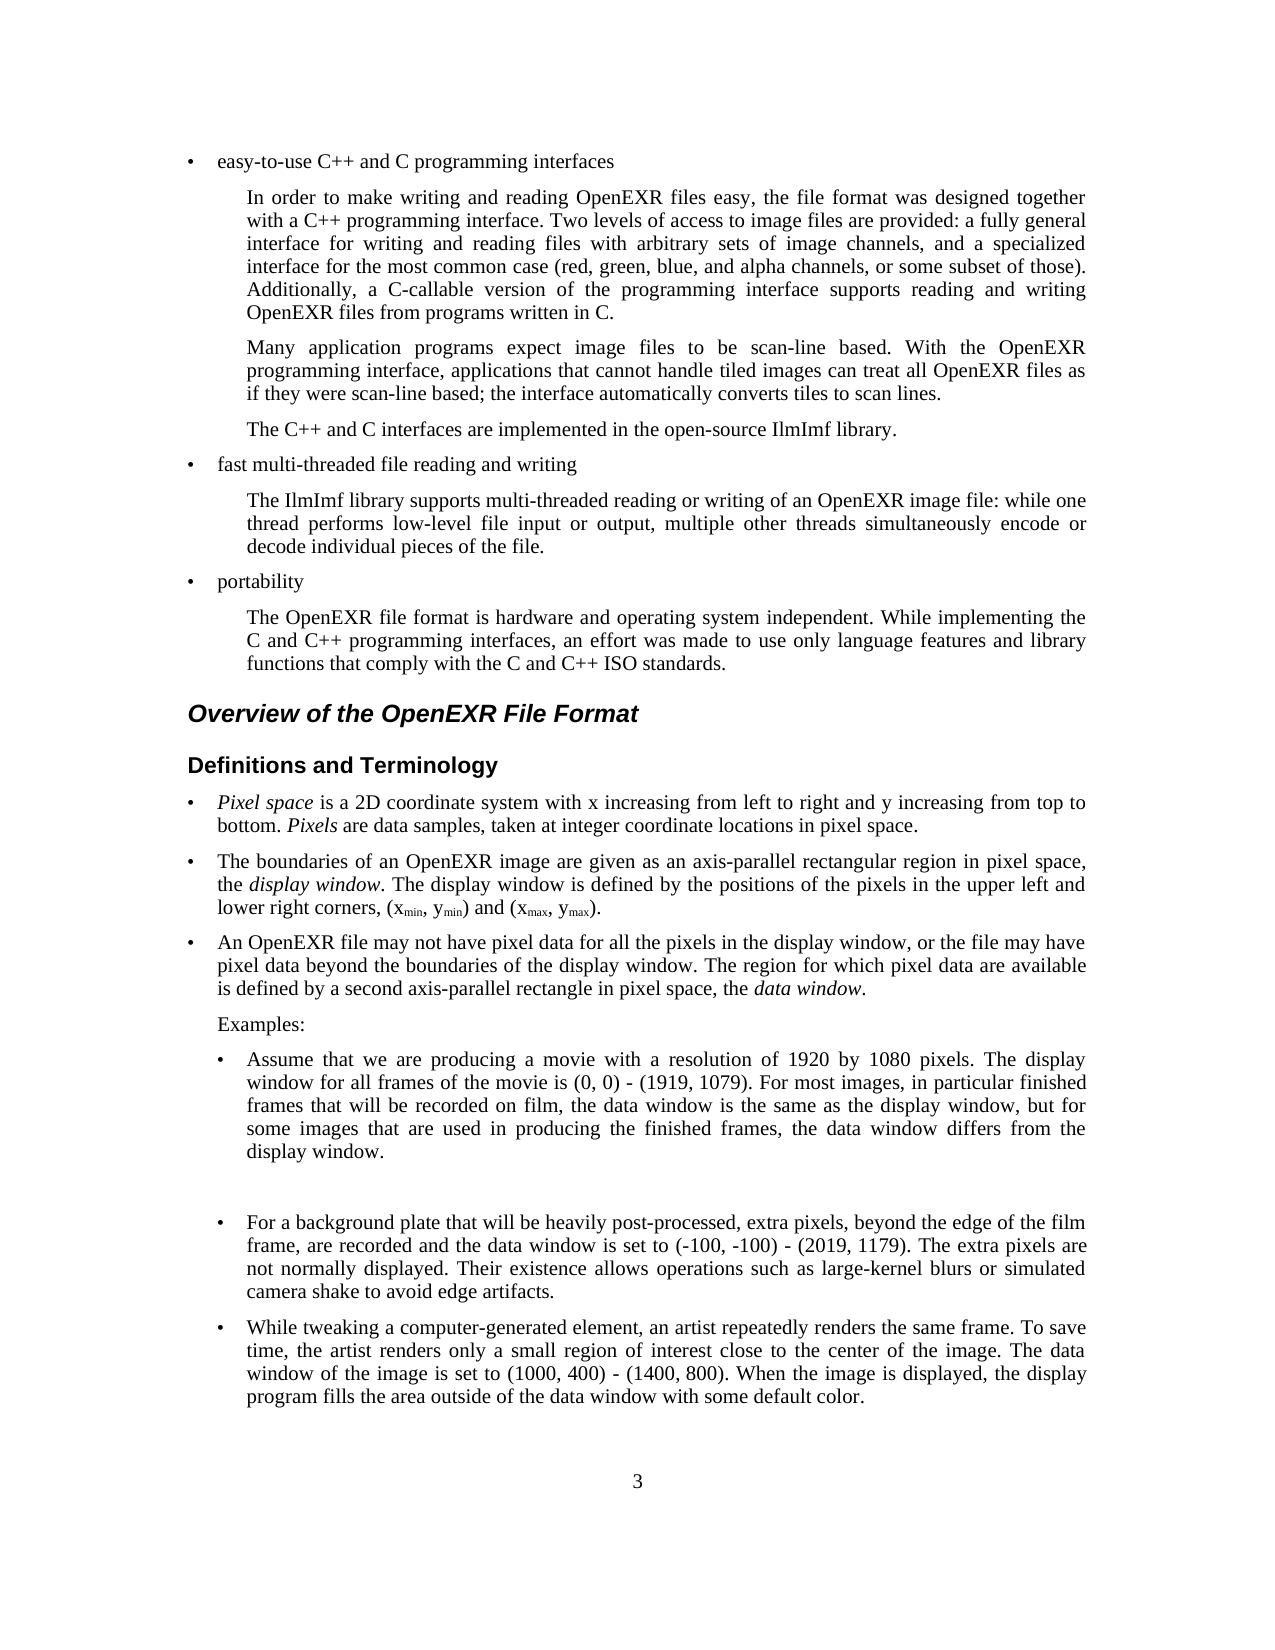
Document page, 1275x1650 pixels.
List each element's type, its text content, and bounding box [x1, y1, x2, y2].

list Many application programs expect image files to be scan-line based. With the OpenEXR programming interface, applications that cannot handle tiled images can treat all OpenEXR files as if they were scan-line based; the interface automatically converts tiles to scan lines. [217, 336, 1087, 405]
list Examples: [187, 1013, 1087, 1036]
list For a background plate that will be heavily post-processed, extra pixels, beyond the edge of the film frame, are recorded and the data window is set to (-100, -100) - (2019, 1179). The extra pixels are not normally displayed. Their existence allows operations such as large-kernel blurs or simulated camera shake to avoid edge artifacts. [217, 1211, 1087, 1303]
list An OpenEXR file may not have pixel data for all the pixels in the display window, or the file may have pixel data beyond the boundaries of the display window. The region for which pixel data are available is defined by a second axis-parallel rectangle in pixel space, the data window. [187, 931, 1087, 1000]
list The C++ and C interfaces are implemented in the open-source IlmImf library. [217, 418, 1087, 441]
list easy-to-use C++ and C programming interfaces [187, 150, 1087, 173]
list The IlmImf library supports multi-threaded reading or writing of an OpenEXR image file: while one thread performs low-level file input or output, multiple other threads simultaneously encode or decode individual pieces of the file. [217, 489, 1087, 558]
list The OpenEXR file format is hardware and operating system independent. While implementing the C and C++ programming interfaces, an effort was made to use only language features and library functions that comply with the C and C++ ISO standards. [217, 606, 1087, 675]
list Pixel space is a 2D coordinate system with x increasing from left to right and y increasing from top to bottom. Pixels are data samples, taken at integer coordinate locations in pixel space. [187, 791, 1087, 837]
subtitle Definitions and Terminology [187, 753, 1087, 778]
list portability [187, 570, 1087, 593]
list Assume that we are producing a movie with a resolution of 1920 by 1080 pixels. The display window for all frames of the movie is (0, 0) - (1919, 1079). For most images, in particular finished frames that will be recorded on film, the data window is the same as the display window, but for some images that are used in producing the finished frames, the data window differs from the display window. [217, 1048, 1087, 1163]
list fast multi-threaded file reading and writing [187, 453, 1087, 476]
list The boundaries of an OpenEXR image are given as an axis-parallel rectangular region in pixel space, the display window. The display window is defined by the positions of the pixels in the upper left and lower right corners, (xmin, ymin) and (xmax, ymax). [187, 849, 1087, 918]
list While tweaking a computer-generated element, an artist repeatedly renders the same frame. To save time, the artist renders only a small region of interest close to the center of the image. The data window of the image is set to (1000, 400) - (1400, 800). When the image is displayed, the display program fills the area outside of the data window with some default color. [217, 1316, 1087, 1408]
list In order to make writing and reading OpenEXR files easy, the file format was designed together with a C++ programming interface. Two levels of access to image files are provided: a fully general interface for writing and reading files with arbitrary sets of image channels, and a specialized interface for the most common case (red, green, blue, and alpha channels, or some subset of those). Additionally, a C-callable version of the programming interface supports reading and writing OpenEXR files from programs written in C. [217, 186, 1087, 324]
subtitle Overview of the OpenEXR File Format [187, 700, 1087, 728]
